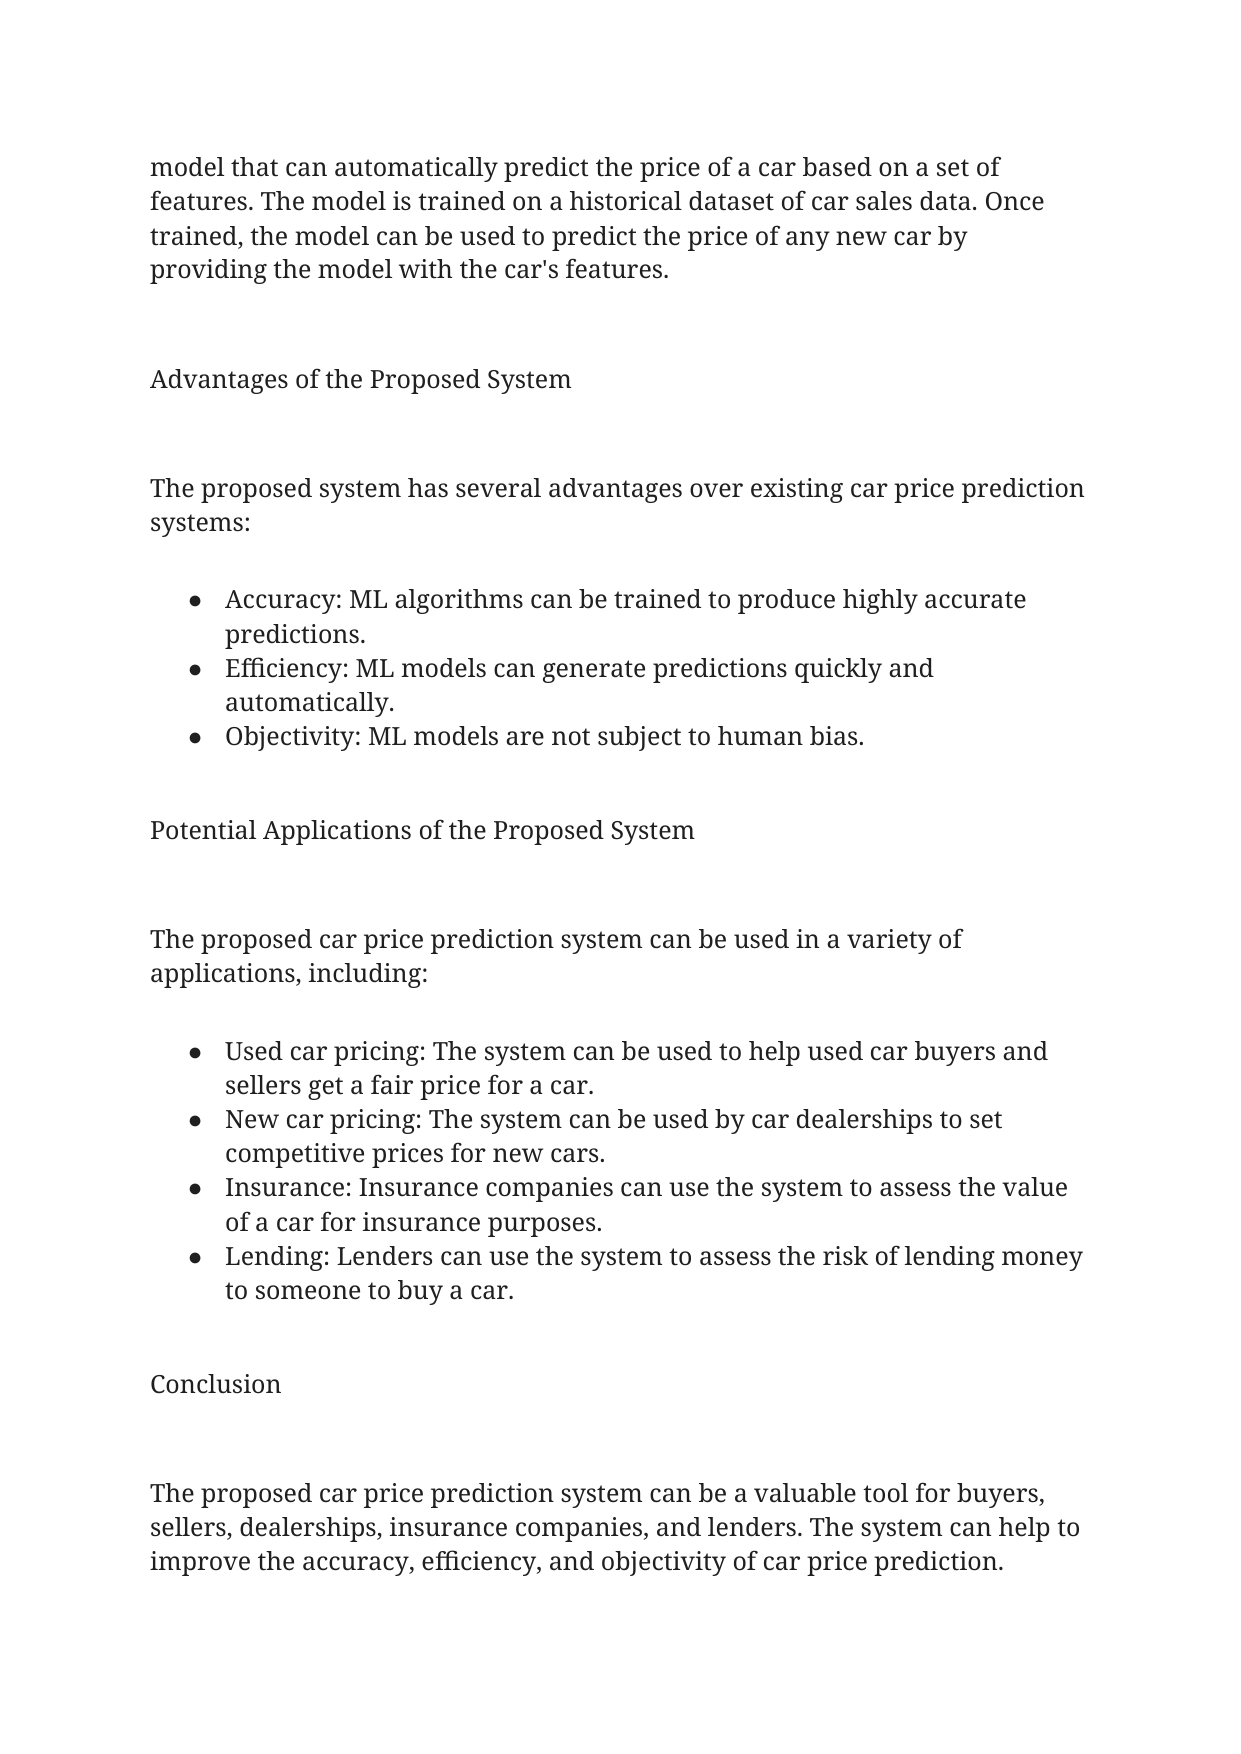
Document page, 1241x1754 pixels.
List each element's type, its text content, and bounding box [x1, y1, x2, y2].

list Insurance: Insurance companies can use the system to assess the value of a car for insurance purposes. [187, 1170, 1090, 1238]
text Potential Applications of the Proposed System [150, 813, 1090, 847]
list New car pricing: The system can be used by car dealerships to set competitive prices for new cars. [187, 1102, 1090, 1170]
text Advantages of the Proposed System [150, 361, 1090, 395]
list Efficiency: ML models can generate predictions quickly and automatically. [187, 650, 1090, 718]
list Used car pricing: The system can be used to help used car buyers and sellers get a fair price for a car. [187, 1034, 1090, 1102]
list Accuracy: ML algorithms can be trained to produce highly accurate predictions. [187, 582, 1090, 650]
text The proposed system has several advantages over existing car price prediction systems: [150, 470, 1090, 538]
list Objectivity: ML models are not subject to human bias. [187, 718, 1090, 752]
text model that can automatically predict the price of a car based on a set of features. The model is trained on a historical dataset of car sales data. Once trained, the model can be used to predict the price of any new car by providing the model with the car's features. [150, 150, 1090, 286]
text The proposed car price prediction system can be used in a variety of applications, including: [150, 922, 1090, 990]
list Lending: Lenders can use the system to assess the risk of lending money to someone to buy a car. [187, 1238, 1090, 1306]
text The proposed car price prediction system can be a valuable tool for buyers, sellers, dealerships, insurance companies, and lenders. The system can help to improve the accuracy, efficiency, and objectivity of car price prediction. [150, 1476, 1090, 1578]
text Conclusion [150, 1367, 1090, 1401]
